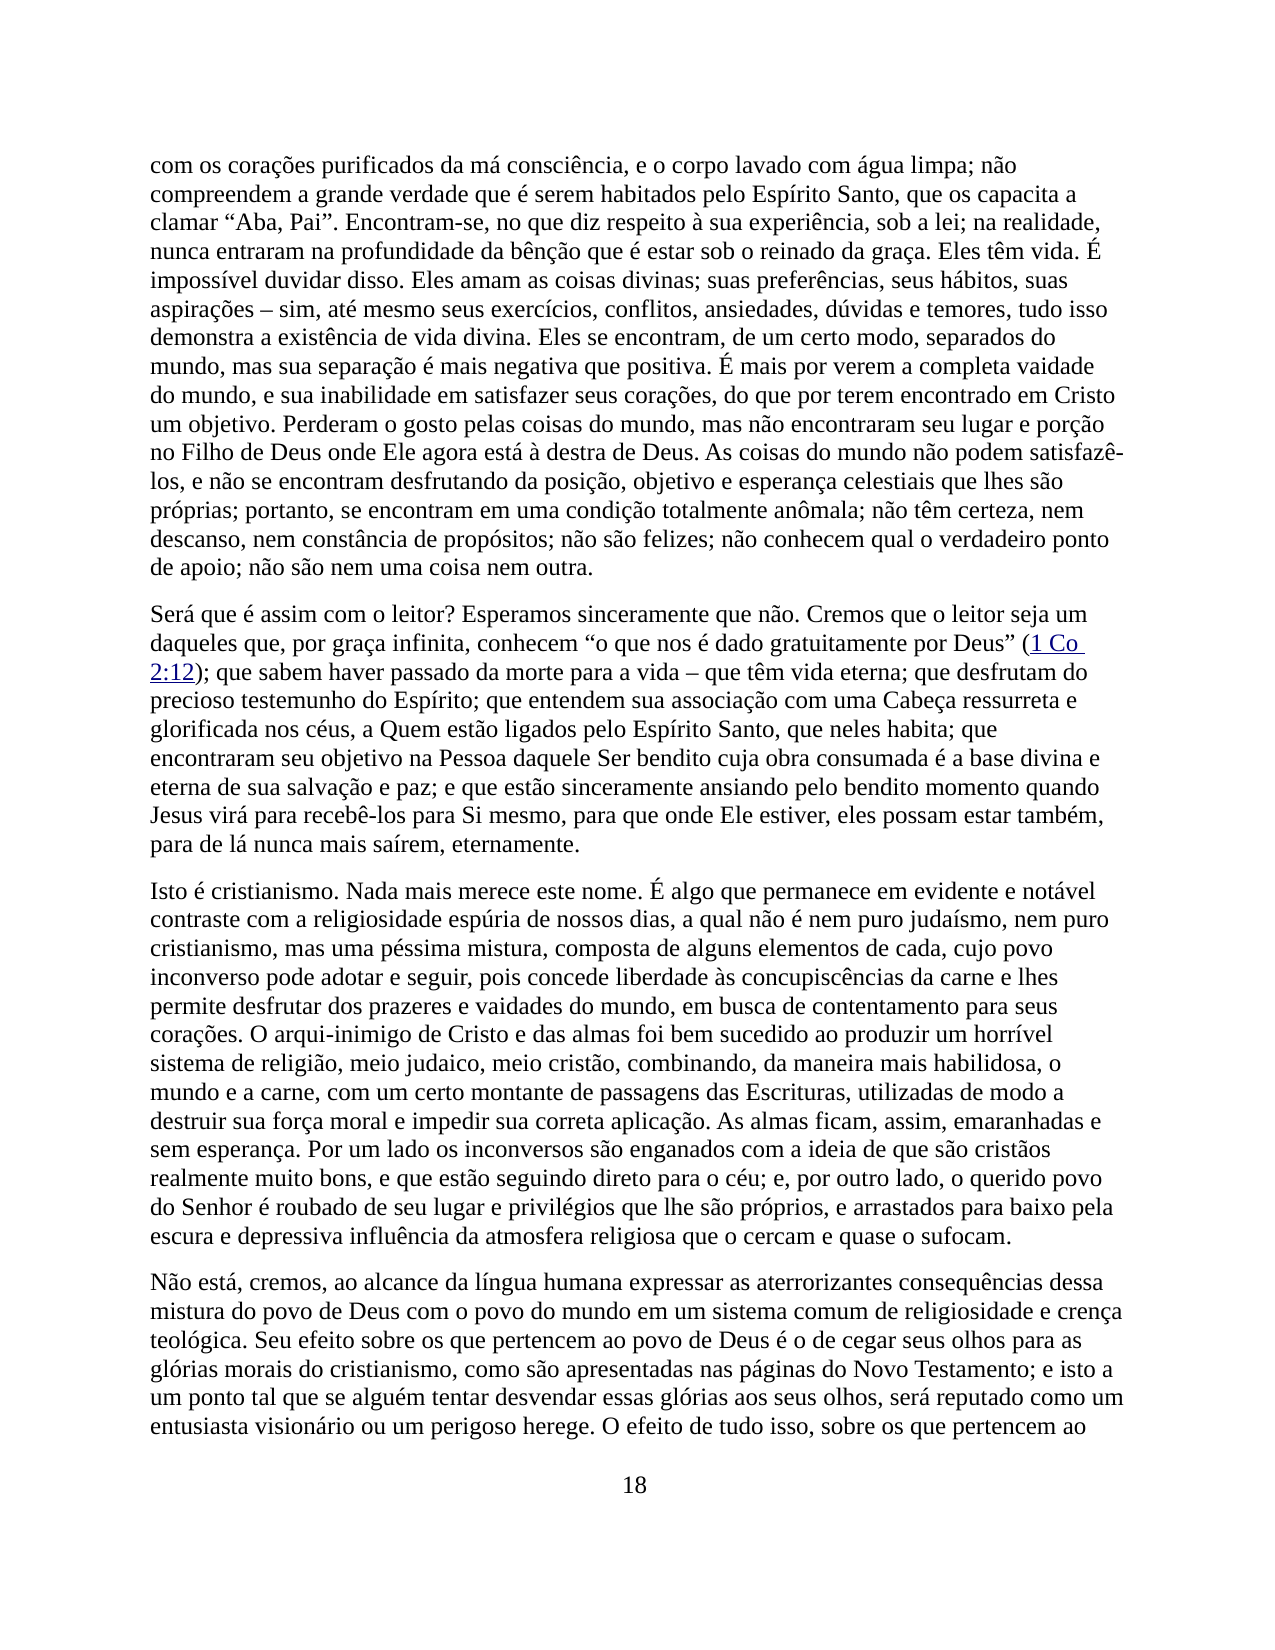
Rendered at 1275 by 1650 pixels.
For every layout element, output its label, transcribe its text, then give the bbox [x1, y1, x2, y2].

text Isto é cristianismo. Nada mais merece este nome. É algo que permanece em evidente e notável contraste com a religiosidade espúria de nossos dias, a qual não é nem puro judaísmo, nem puro cristianismo, mas uma péssima mistura, composta de alguns elementos de cada, cujo povo inconverso pode adotar e seguir, pois concede liberdade às concupiscências da carne e lhes permite desfrutar dos prazeres e vaidades do mundo, em busca de contentamento para seus corações. O arqui-inimigo de Cristo e das almas foi bem sucedido ao produzir um horrível sistema de religião, meio judaico, meio cristão, combinando, da maneira mais habilidosa, o mundo e a carne, com um certo montante de passagens das Escrituras, utilizadas de modo a destruir sua força moral e impedir sua correta aplicação. As almas ficam, assim, emaranhadas e sem esperança. Por um lado os inconversos são enganados com a ideia de que são cristãos realmente muito bons, e que estão seguindo direto para o céu; e, por outro lado, o querido povo do Senhor é roubado de seu lugar e privilégios que lhe são próprios, e arrastados para baixo pela escura e depressiva influência da atmosfera religiosa que o cercam e quase o sufocam. [150, 876, 1125, 1249]
text Não está, cremos, ao alcance da língua humana expressar as aterrorizantes consequências dessa mistura do povo de Deus com o povo do mundo em um sistema comum de religiosidade e crença teológica. Seu efeito sobre os que pertencem ao povo de Deus é o de cegar seus olhos para as glórias morais do cristianismo, como são apresentadas nas páginas do Novo Testamento; e isto a um ponto tal que se alguém tentar desvendar essas glórias aos seus olhos, será reputado como um entusiasta visionário ou um perigoso herege. O efeito de tudo isso, sobre os que pertencem ao [150, 1267, 1125, 1440]
text Será que é assim com o leitor? Esperamos sinceramente que não. Cremos que o leitor seja um daqueles que, por graça infinita, conhecem “o que nos é dado gratuitamente por Deus” (1 Co 2:12); que sabem haver passado da morte para a vida – que têm vida eterna; que desfrutam do precioso testemunho do Espírito; que entendem sua associação com uma Cabeça ressurreta e glorificada nos céus, a Quem estão ligados pelo Espírito Santo, que neles habita; que encontraram seu objetivo na Pessoa daquele Ser bendito cuja obra consumada é a base divina e eterna de sua salvação e paz; e que estão sinceramente ansiando pelo bendito momento quando Jesus virá para recebê-los para Si mesmo, para que onde Ele estiver, eles possam estar também, para de lá nunca mais saírem, eternamente. [150, 599, 1125, 858]
text com os corações purificados da má consciência, e o corpo lavado com água limpa; não compreendem a grande verdade que é serem habitados pelo Espírito Santo, que os capacita a clamar “Aba, Pai”. Encontram-se, no que diz respeito à sua experiência, sob a lei; na realidade, nunca entraram na profundidade da bênção que é estar sob o reinado da graça. Eles têm vida. É impossível duvidar disso. Eles amam as coisas divinas; suas preferências, seus hábitos, suas aspirações – sim, até mesmo seus exercícios, conflitos, ansiedades, dúvidas e temores, tudo isso demonstra a existência de vida divina. Eles se encontram, de um certo modo, separados do mundo, mas sua separação é mais negativa que positiva. É mais por verem a completa vaidade do mundo, e sua inabilidade em satisfazer seus corações, do que por terem encontrado em Cristo um objetivo. Perderam o gosto pelas coisas do mundo, mas não encontraram seu lugar e porção no Filho de Deus onde Ele agora está à destra de Deus. As coisas do mundo não podem satisfazê-los, e não se encontram desfrutando da posição, objetivo e esperança celestiais que lhes são próprias; portanto, se encontram em uma condição totalmente anômala; não têm certeza, nem descanso, nem constância de propósitos; não são felizes; não conhecem qual o verdadeiro ponto de apoio; não são nem uma coisa nem outra. [150, 150, 1125, 581]
